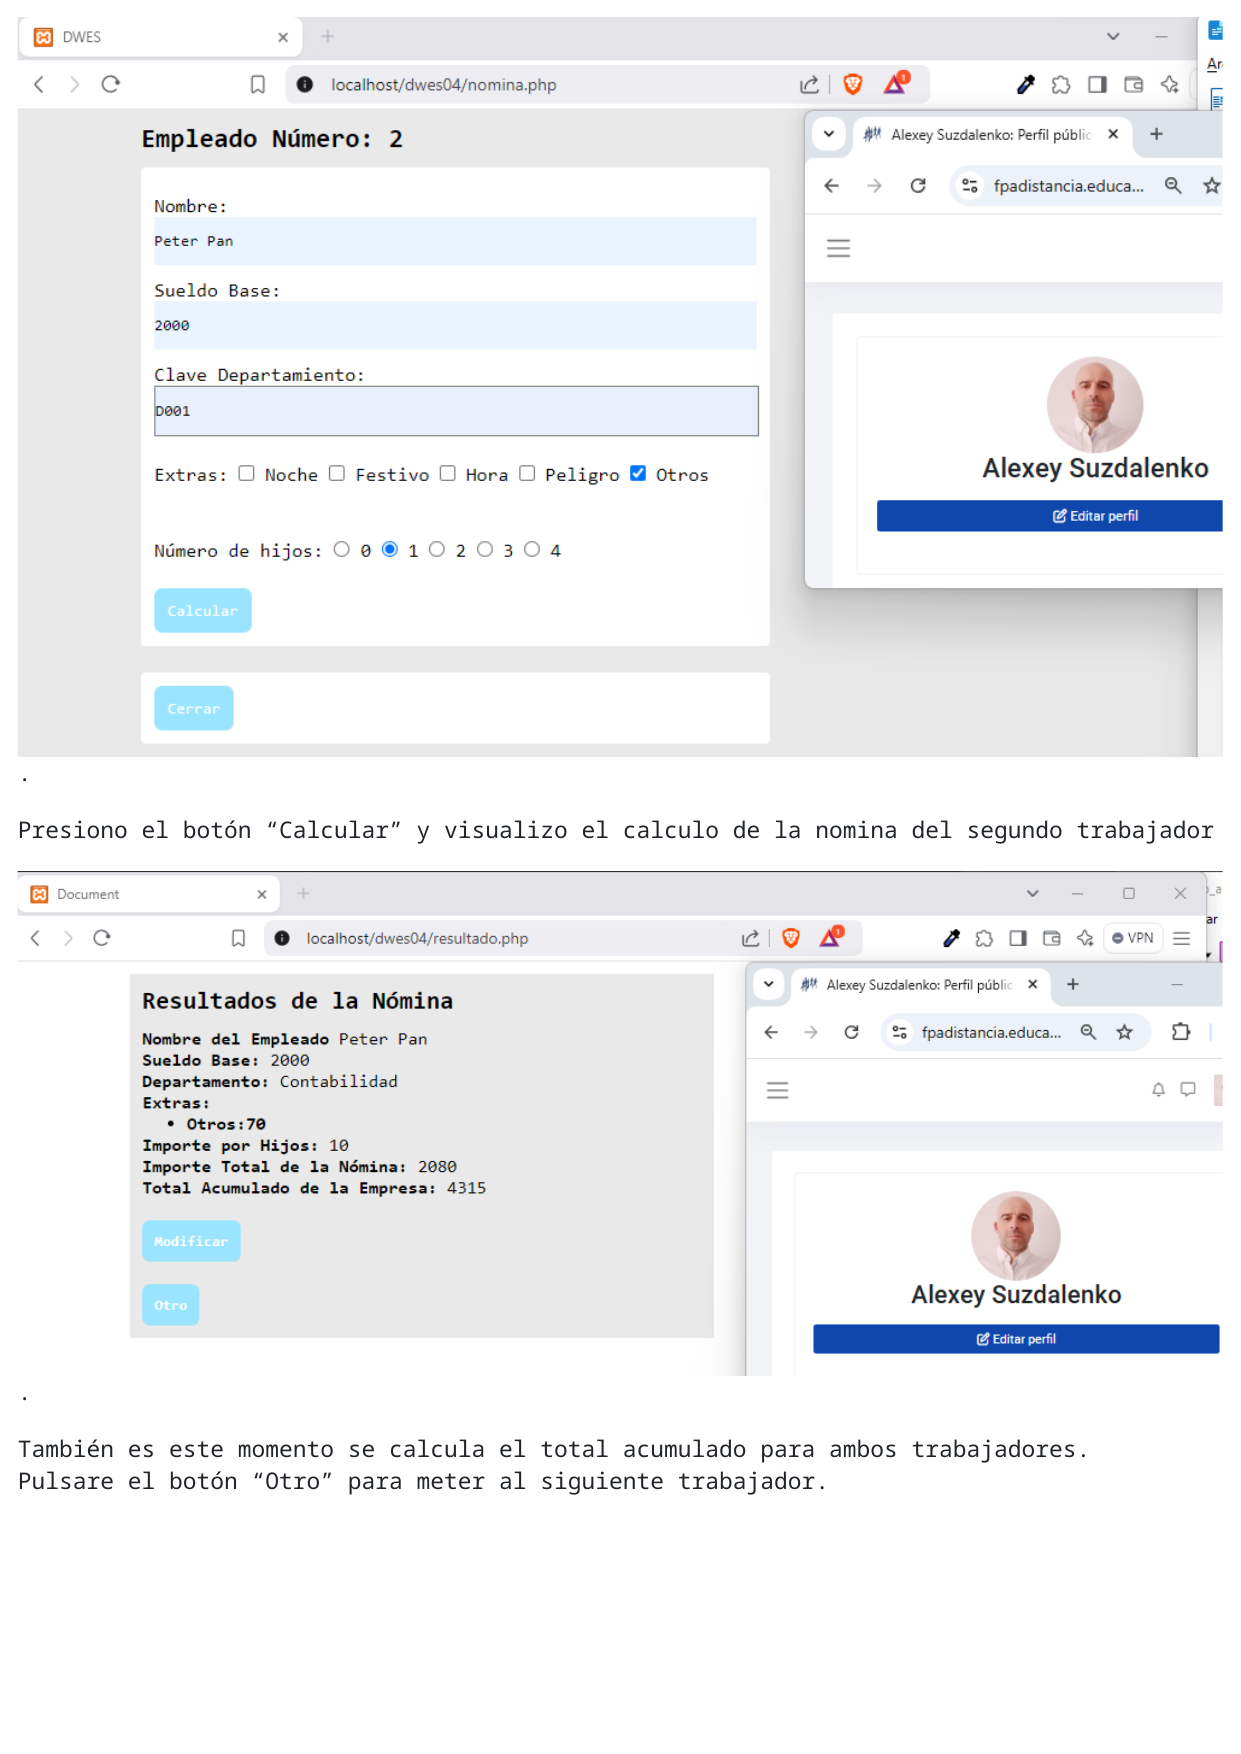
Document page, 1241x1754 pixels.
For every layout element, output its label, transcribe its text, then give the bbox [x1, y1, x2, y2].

text También es este momento se calcula el total acumulado para ambos trabajadores. [18, 1433, 1222, 1465]
text Presiono el botón “Calcular” y visualizo el calculo de la nomina del segundo trabajador [18, 814, 1222, 846]
picture [17, 871, 1223, 1376]
text . [18, 1376, 1222, 1407]
picture [17, 17, 1223, 757]
text Pulsare el botón “Otro” para meter al siguiente trabajador. [18, 1465, 1222, 1496]
text . [18, 757, 1222, 788]
